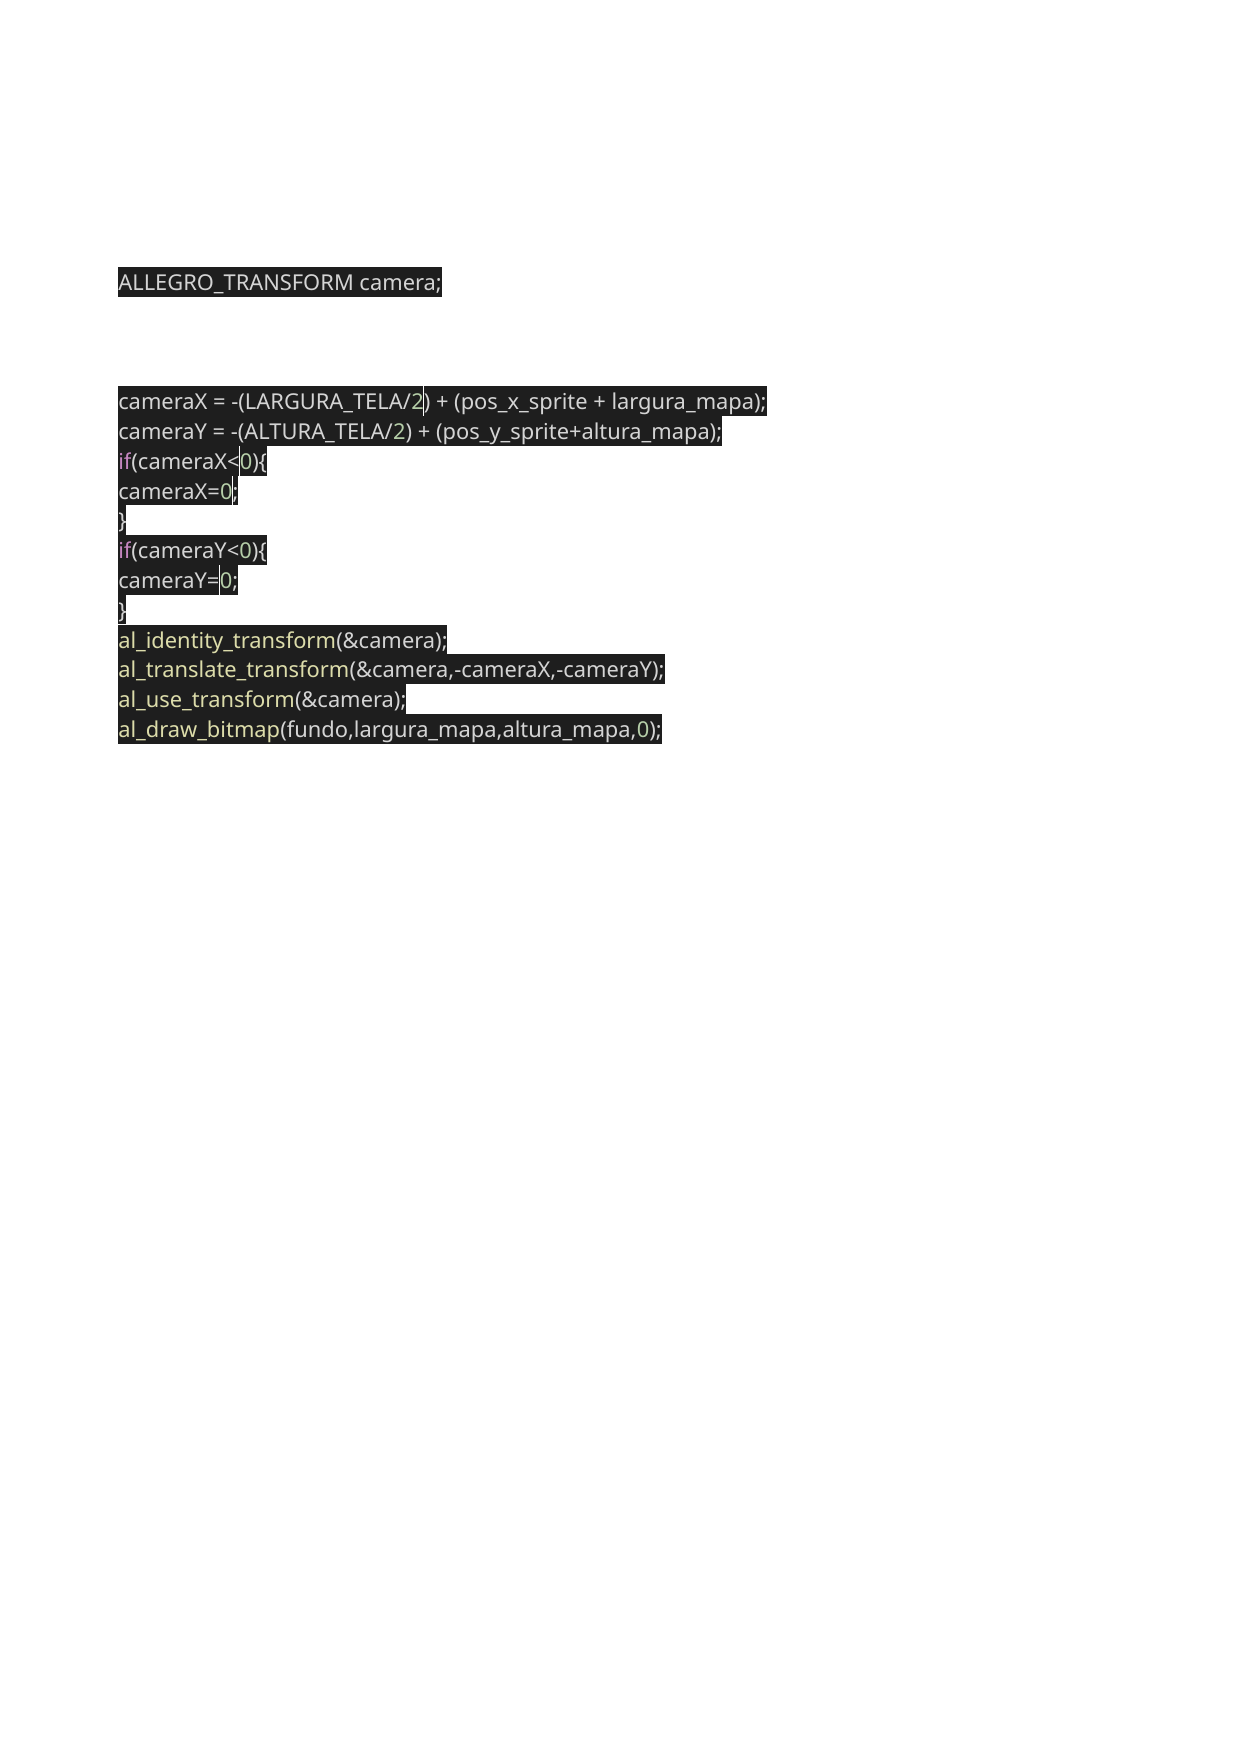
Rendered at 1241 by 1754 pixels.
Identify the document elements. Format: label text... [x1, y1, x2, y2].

text al_draw_bitmap(fundo,largura_mapa,altura_mapa,0); [118, 714, 1122, 744]
text ALLEGRO_TRANSFORM camera; [118, 267, 1122, 297]
text al_identity_transform(&camera); [118, 624, 1122, 654]
text cameraX=0; [118, 476, 1122, 505]
text al_translate_transform(&camera,-cameraX,-cameraY); [118, 654, 1122, 684]
text al_use_transform(&camera); [118, 684, 1122, 714]
text cameraY=0; [118, 565, 1122, 595]
text cameraX = -(LARGURA_TELA/2) + (pos_x_sprite + largura_mapa); [118, 386, 1122, 416]
text if(cameraY<0){ [118, 535, 1122, 565]
text cameraY = -(ALTURA_TELA/2) + (pos_y_sprite+altura_mapa); [118, 416, 1122, 446]
text } [118, 505, 1122, 535]
text } [118, 595, 1122, 624]
text if(cameraX<0){ [118, 446, 1122, 476]
